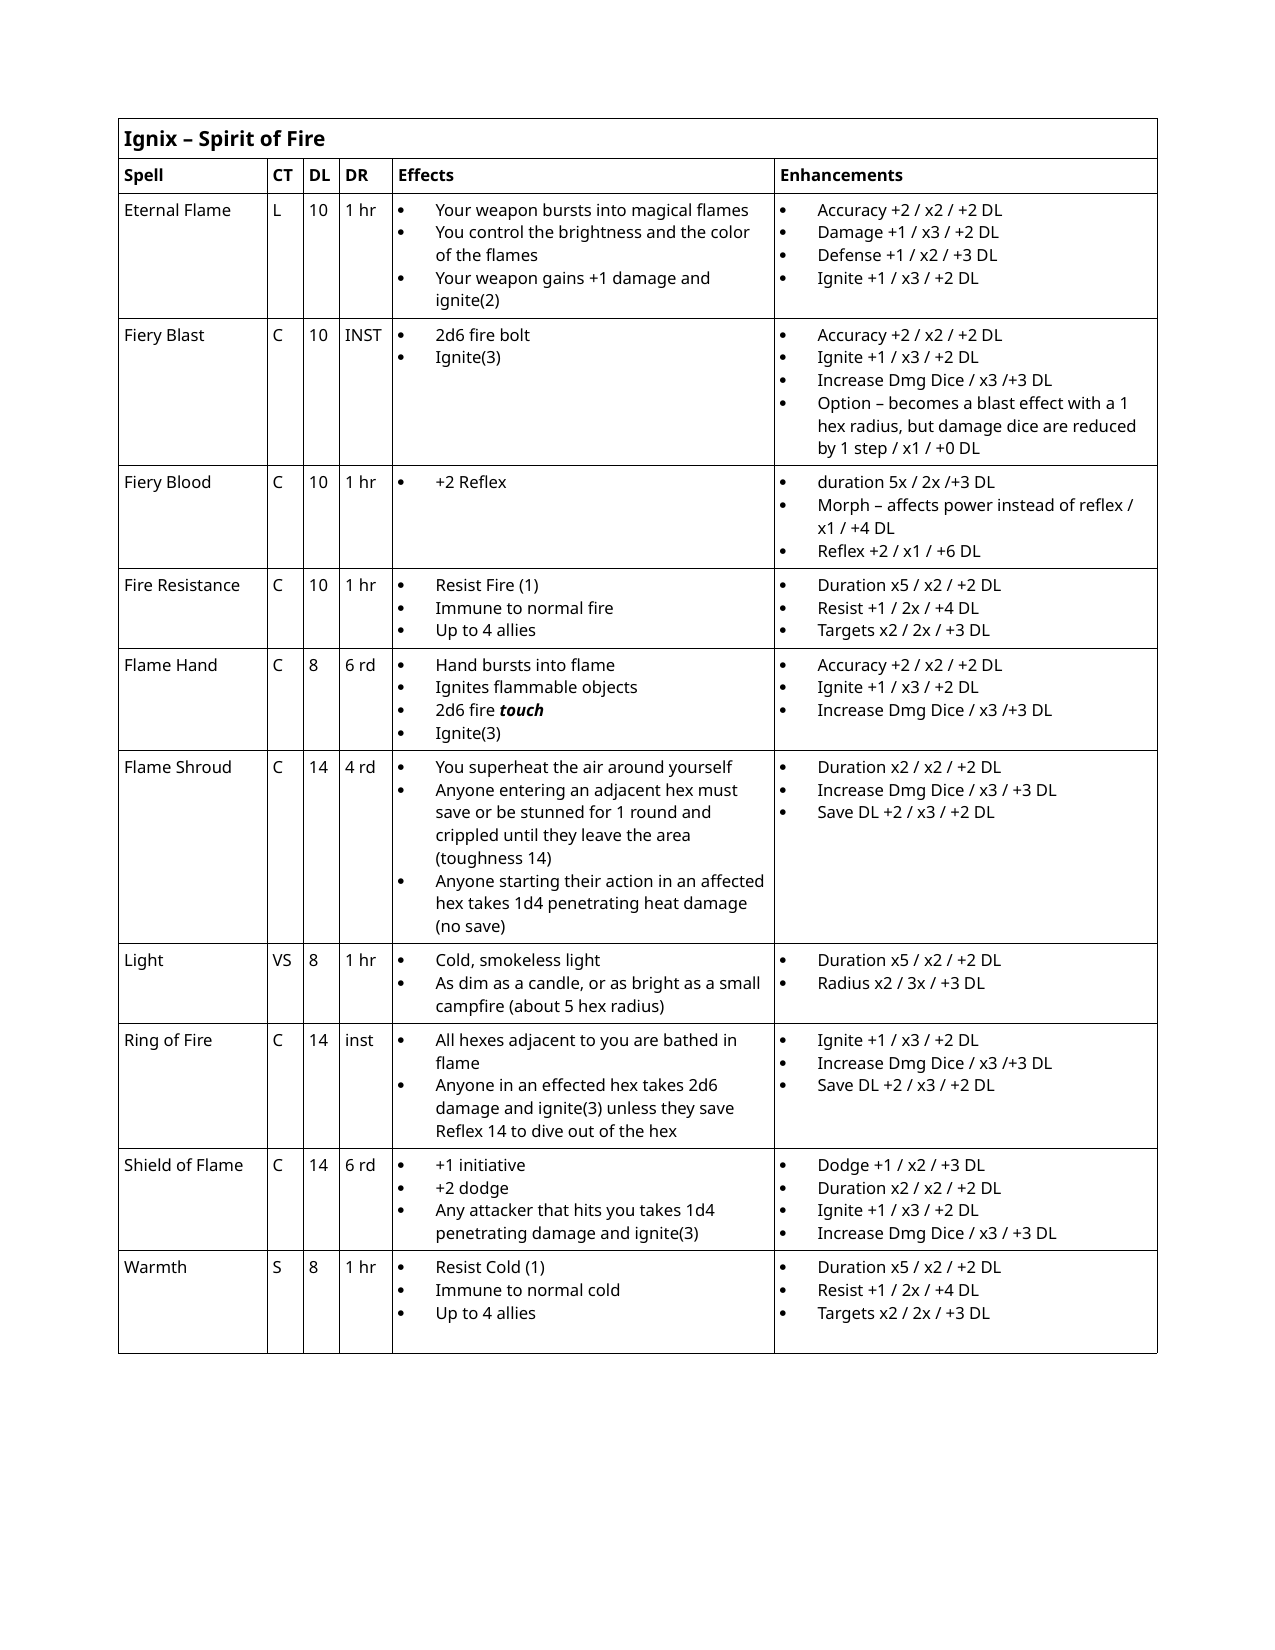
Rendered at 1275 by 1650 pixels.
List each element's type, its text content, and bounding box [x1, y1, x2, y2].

table_cell You superheat the air around yourself Anyone entering an adjacent hex must save or be stunned for 1 round and crippled until they leave the area (toughness 14) Anyone starting their action in an affected hex takes 1d4 penetrating heat damage (no save) [393, 751, 774, 943]
table_cell Shield of Flame [119, 1149, 267, 1250]
table_cell 1 hr [340, 944, 392, 1023]
table_cell Accuracy +2 / x2 / +2 DL Damage +1 / x3 / +2 DL Defense +1 / x2 / +3 DL Ignite +1 / x3 / +2 DL [775, 194, 1157, 317]
table_cell Fire Resistance [119, 569, 267, 647]
table_cell Warmth [119, 1251, 267, 1353]
table_cell C [268, 1024, 303, 1148]
table_cell 1 hr [340, 194, 392, 317]
table_cell Resist Cold (1) Immune to normal cold Up to 4 allies [393, 1251, 774, 1353]
table_header Ignix – Spirit of Fire [119, 119, 1157, 158]
table_cell C [268, 1149, 303, 1250]
table_cell Fiery Blood [119, 466, 267, 568]
table_cell Dodge +1 / x2 / +3 DL Duration x2 / x2 / +2 DL Ignite +1 / x3 / +2 DL Increase Dmg Dice / x3 / +3 DL [775, 1149, 1157, 1250]
table_cell Accuracy +2 / x2 / +2 DL Ignite +1 / x3 / +2 DL Increase Dmg Dice / x3 /+3 DL Option – becomes a blast effect with a 1 hex radius, but damage dice are reduced by 1 step / x1 / +0 DL [775, 319, 1157, 465]
table_cell Duration x2 / x2 / +2 DL Increase Dmg Dice / x3 / +3 DL Save DL +2 / x3 / +2 DL [775, 751, 1157, 943]
table_cell CT [268, 159, 303, 192]
table_cell C [268, 569, 303, 647]
table_cell All hexes adjacent to you are bathed in flame Anyone in an effected hex takes 2d6 damage and ignite(3) unless they save Reflex 14 to dive out of the hex [393, 1024, 774, 1148]
table_cell Spell [119, 159, 267, 192]
table_cell S [268, 1251, 303, 1353]
table_cell Duration x5 / x2 / +2 DL Resist +1 / 2x / +4 DL Targets x2 / 2x / +3 DL [775, 1251, 1157, 1353]
table_cell 8 [304, 944, 339, 1023]
table_cell Duration x5 / x2 / +2 DL Radius x2 / 3x / +3 DL [775, 944, 1157, 1023]
table_cell 14 [304, 1149, 339, 1250]
table_cell Resist Fire (1) Immune to normal fire Up to 4 allies [393, 569, 774, 647]
table_cell Ring of Fire [119, 1024, 267, 1148]
table_cell Fiery Blast [119, 319, 267, 465]
table_cell duration 5x / 2x /+3 DL Morph – affects power instead of reflex / x1 / +4 DL Reflex +2 / x1 / +6 DL [775, 466, 1157, 568]
table_cell Hand bursts into flame Ignites flammable objects 2d6 fire touch Ignite(3) [393, 649, 774, 750]
table_cell Ignite +1 / x3 / +2 DL Increase Dmg Dice / x3 /+3 DL Save DL +2 / x3 / +2 DL [775, 1024, 1157, 1148]
table_cell 10 [304, 466, 339, 568]
table_cell Duration x5 / x2 / +2 DL Resist +1 / 2x / +4 DL Targets x2 / 2x / +3 DL [775, 569, 1157, 647]
table_cell Enhancements [775, 159, 1157, 192]
table_cell Cold, smokeless light As dim as a candle, or as bright as a small campfire (about 5 hex radius) [393, 944, 774, 1023]
table_cell Accuracy +2 / x2 / +2 DL Ignite +1 / x3 / +2 DL Increase Dmg Dice / x3 /+3 DL [775, 649, 1157, 750]
table_cell 6 rd [340, 1149, 392, 1250]
table_cell +2 Reflex [393, 466, 774, 568]
table_cell 8 [304, 649, 339, 750]
table_cell 10 [304, 194, 339, 317]
table_cell 2d6 fire bolt Ignite(3) [393, 319, 774, 465]
table_cell C [268, 649, 303, 750]
table_cell 1 hr [340, 1251, 392, 1353]
table_cell 10 [304, 319, 339, 465]
table_cell 8 [304, 1251, 339, 1353]
table_cell Flame Hand [119, 649, 267, 750]
table_cell VS [268, 944, 303, 1023]
table_cell Flame Shroud [119, 751, 267, 943]
table_cell DR [340, 159, 392, 192]
table_cell 14 [304, 751, 339, 943]
table_cell 14 [304, 1024, 339, 1148]
table_cell 1 hr [340, 569, 392, 647]
table_cell Your weapon bursts into magical flames You control the brightness and the color of the flames Your weapon gains +1 damage and ignite(2) [393, 194, 774, 317]
table_cell 4 rd [340, 751, 392, 943]
table_cell C [268, 319, 303, 465]
table_cell Effects [393, 159, 774, 192]
table_cell INST [340, 319, 392, 465]
table_cell 6 rd [340, 649, 392, 750]
table_cell C [268, 466, 303, 568]
table_cell 1 hr [340, 466, 392, 568]
table_cell +1 initiative +2 dodge Any attacker that hits you takes 1d4 penetrating damage and ignite(3) [393, 1149, 774, 1250]
table_cell Eternal Flame [119, 194, 267, 317]
table_cell C [268, 751, 303, 943]
table_cell 10 [304, 569, 339, 647]
table_cell inst [340, 1024, 392, 1148]
table_cell Light [119, 944, 267, 1023]
table_cell DL [304, 159, 339, 192]
table_cell L [268, 194, 303, 317]
